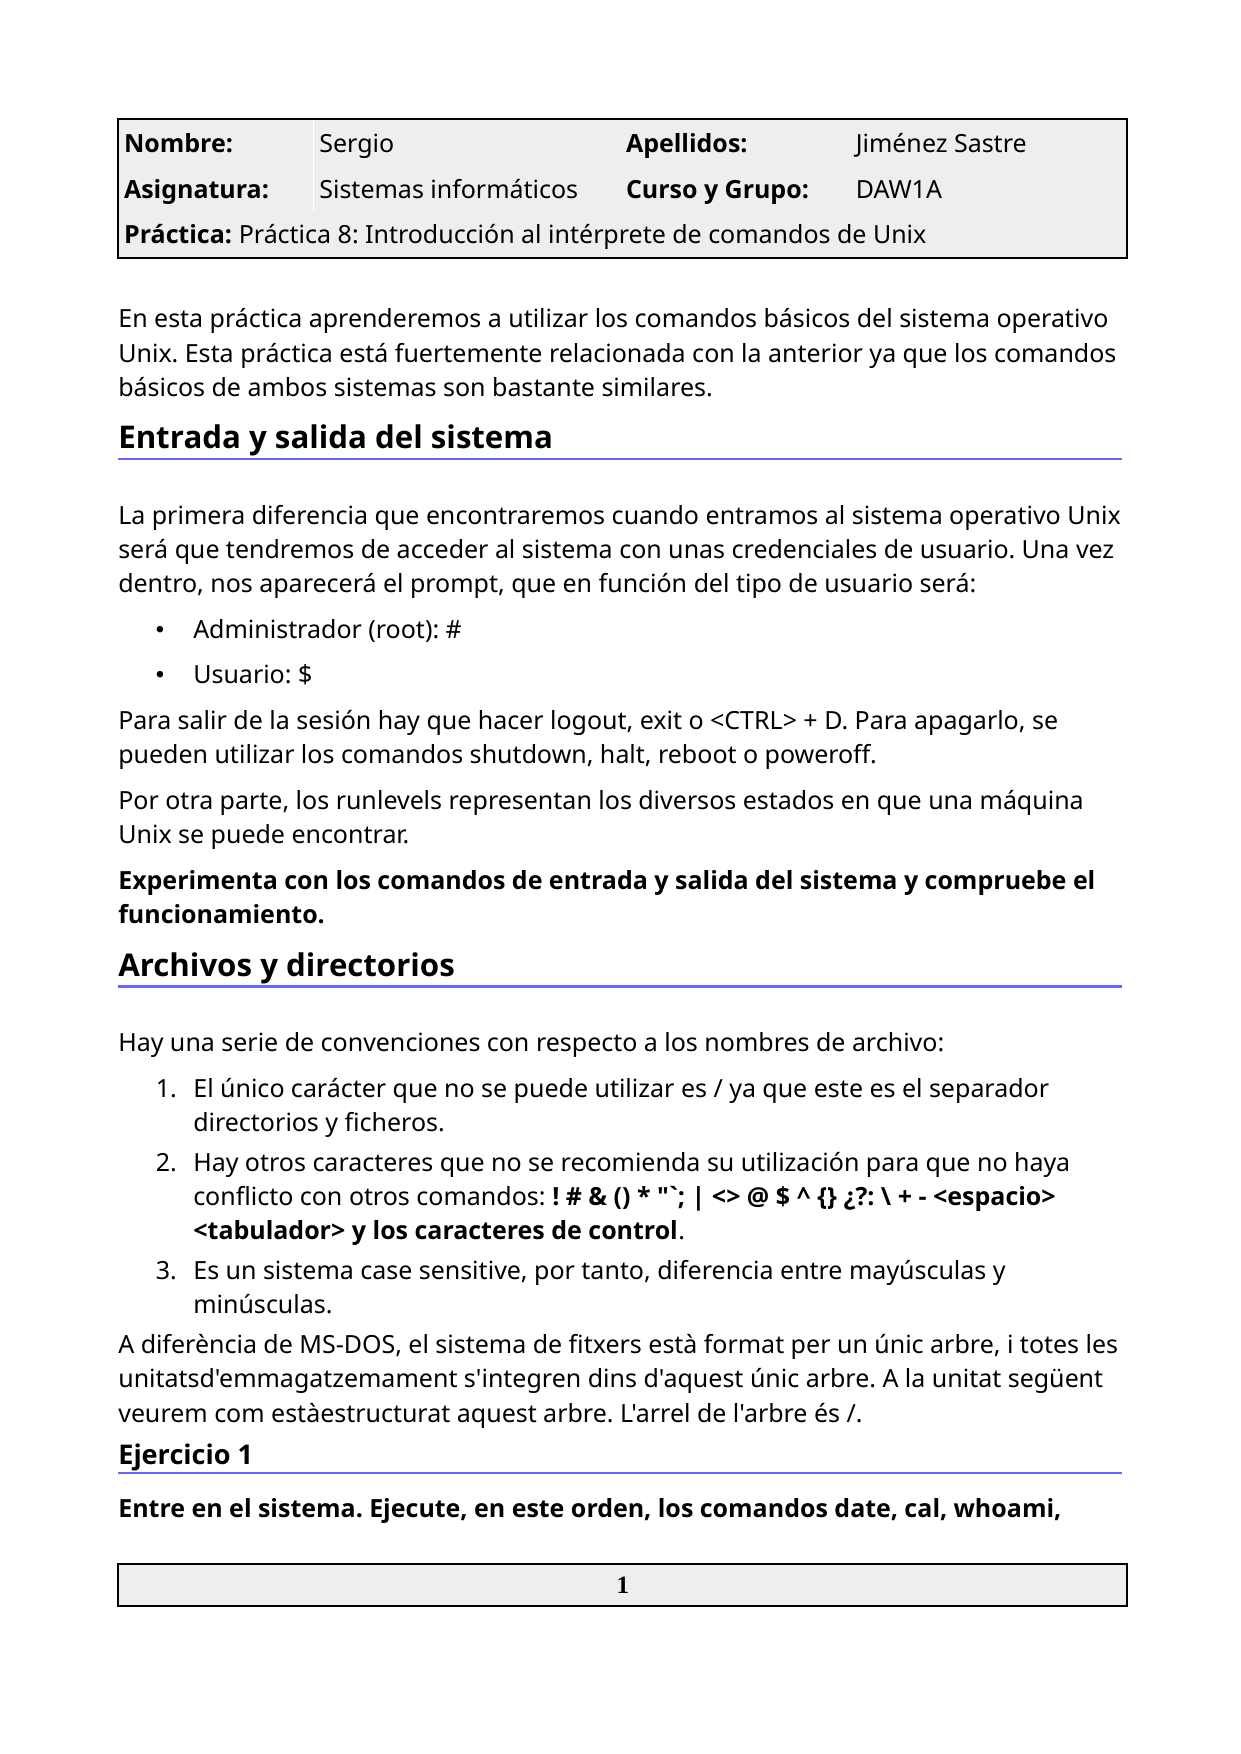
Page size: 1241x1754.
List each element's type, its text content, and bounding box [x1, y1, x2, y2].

text Entrada y salida del sistema [118, 415, 1122, 458]
text A diferència de MS-DOS, el sistema de fitxers està format per un únic arbre, i totes les unitatsd'emmagatzemament s'integren dins d'aquest únic arbre. A la unitat següent veurem com estàestructurat aquest arbre. L'arrel de l'arbre és /. [118, 1327, 1122, 1429]
list El único carácter que no se puede utilizar es / ya que este es el separador directorios y ficheros. [156, 1071, 1122, 1139]
list Es un sistema case sensitive, por tanto, diferencia entre mayúsculas y minúsculas. [156, 1253, 1122, 1321]
list Usuario: $ [156, 657, 1122, 691]
text Hay una serie de convenciones con respecto a los nombres de archivo: [118, 1025, 1122, 1059]
table_header [118, 460, 1122, 486]
text Para salir de la sesión hay que hacer logout, exit o <CTRL> + D. Para apagarlo, se pueden utilizar los comandos shutdown, halt, reboot o poweroff. [118, 703, 1122, 771]
text Experimenta con los comandos de entrada y salida del sistema y compruebe el funcionamiento. [118, 863, 1122, 931]
text Archivos y directorios [118, 943, 1122, 985]
text La primera diferencia que encontraremos cuando entramos al sistema operativo Unix será que tendremos de acceder al sistema con unas credenciales de usuario. Una vez dentro, nos aparecerá el prompt, que en función del tipo de usuario será: [118, 497, 1122, 599]
table_header [118, 1474, 1122, 1490]
text Entre en el sistema. Ejecute, en este orden, los comandos date, cal, whoami, [118, 1490, 1122, 1524]
text Ejercicio 1 [118, 1435, 1122, 1472]
text En esta práctica aprenderemos a utilizar los comandos básicos del sistema operativo Unix. Esta práctica está fuertemente relacionada con la anterior ya que los comandos básicos de ambos sistemas son bastante similares. [118, 301, 1122, 403]
text Por otra parte, los runlevels representan los diversos estados en que una máquina Unix se puede encontrar. [118, 783, 1122, 851]
table_header [118, 988, 1122, 1013]
list Hay otros caracteres que no se recomienda su utilización para que no haya conflicto con otros comandos: ! # & () * "`; | <> @ $ ^ {} ¿?: \ + - <espacio> <tabulador> y los caracteres de control. [156, 1145, 1122, 1247]
list Administrador (root): # [156, 611, 1122, 645]
